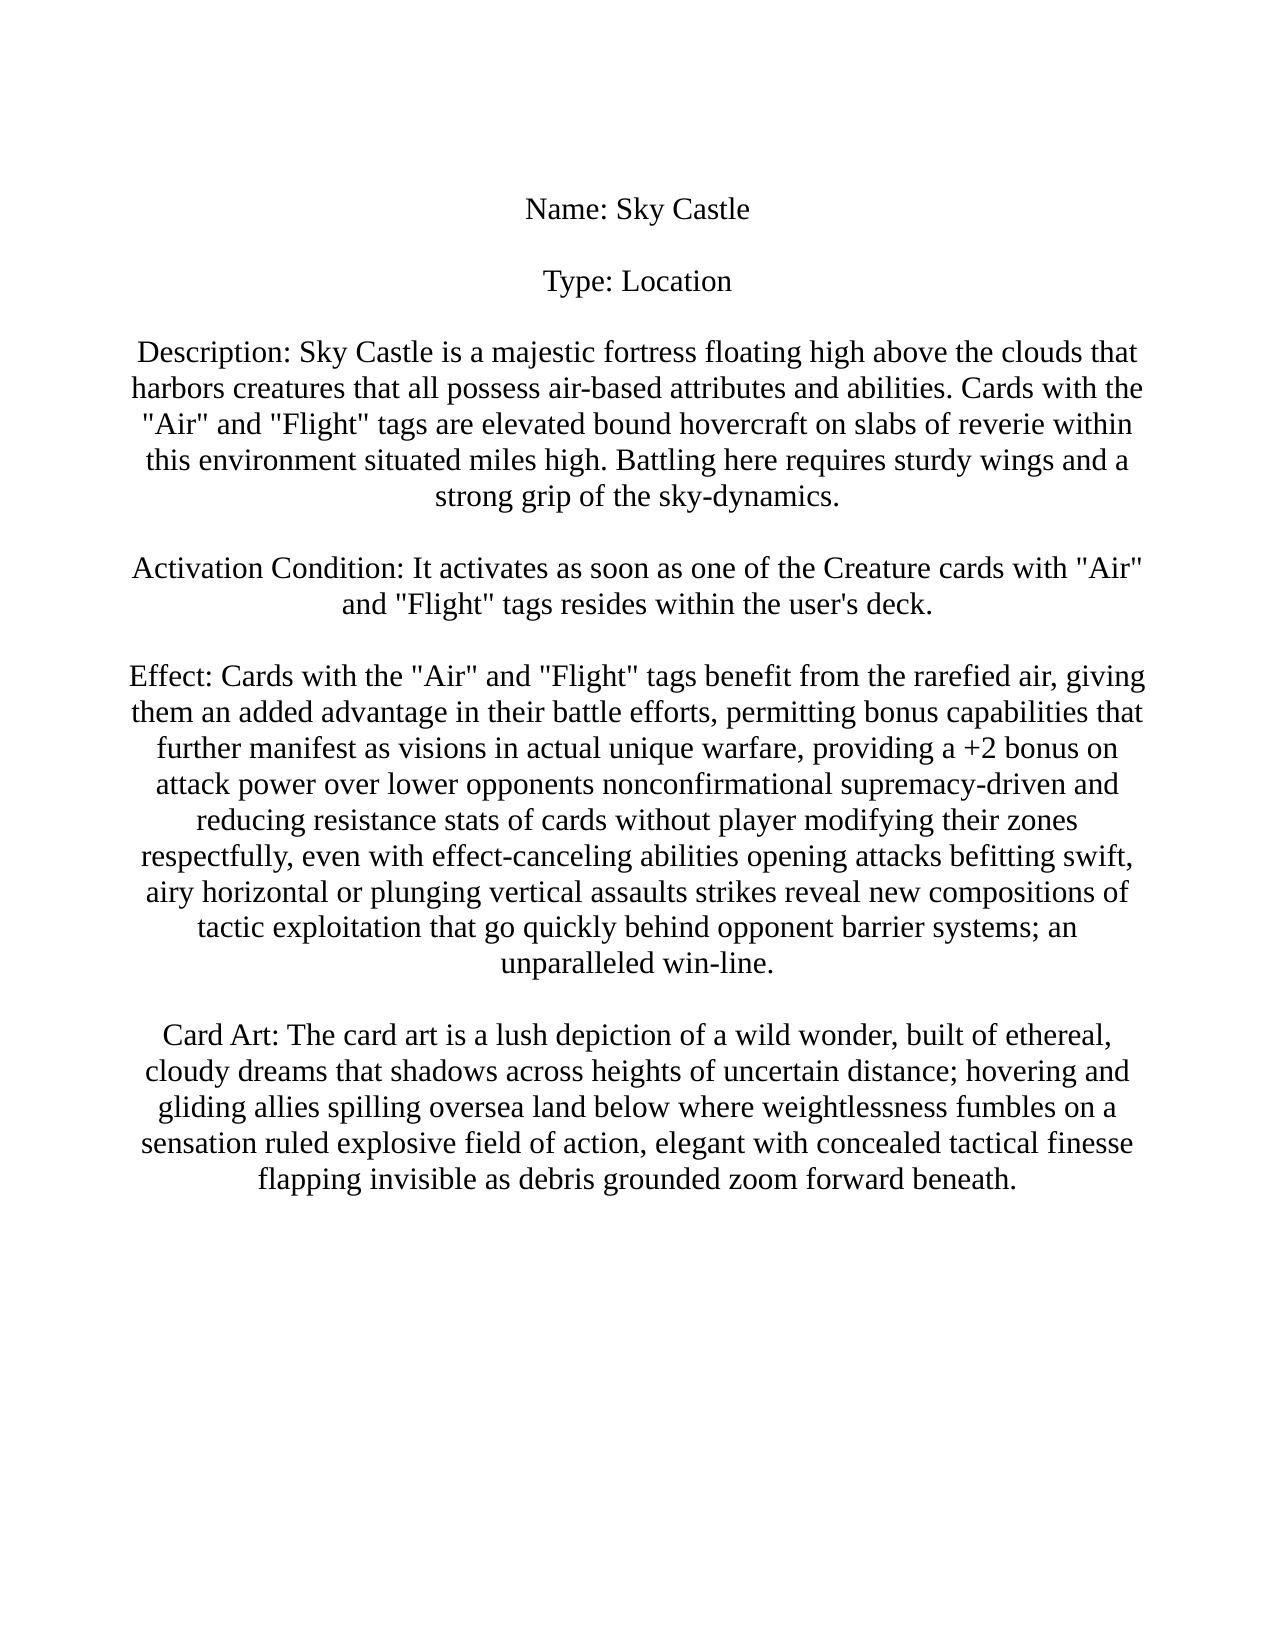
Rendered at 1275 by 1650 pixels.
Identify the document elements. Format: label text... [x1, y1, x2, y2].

text Name: Sky Castle Type: Location Description: Sky Castle is a majestic fortress floating high above the clouds that harbors creatures that all possess air-based attributes and abilities. Cards with the "Air" and "Flight" tags are elevated bound hovercraft on slabs of reverie within this environment situated miles high. Battling here requires sturdy wings and a strong grip of the sky-dynamics. Activation Condition: It activates as soon as one of the Creature cards with "Air" and "Flight" tags resides within the user's deck. Effect: Cards with the "Air" and "Flight" tags benefit from the rarefied air, giving them an added advantage in their battle efforts, permitting bonus capabilities that further manifest as visions in actual unique warfare, providing a +2 bonus on attack power over lower opponents nonconfirmational supremacy-driven and reducing resistance stats of cards without player modifying their zones respectfully, even with effect-canceling abilities opening attacks befitting swift, airy horizontal or plunging vertical assaults strikes reveal new compositions of tactic exploitation that go quickly behind opponent barrier systems; an unparalleled win-line. Card Art: The card art is a lush depiction of a wild wonder, built of ethereal, cloudy dreams that shadows across heights of uncertain distance; hovering and gliding allies spilling oversea land below where weightlessness fumbles on a sensation ruled explosive field of action, elegant with concealed tactical finesse flapping invisible as debris grounded zoom forward beneath. [118, 190, 1157, 1196]
